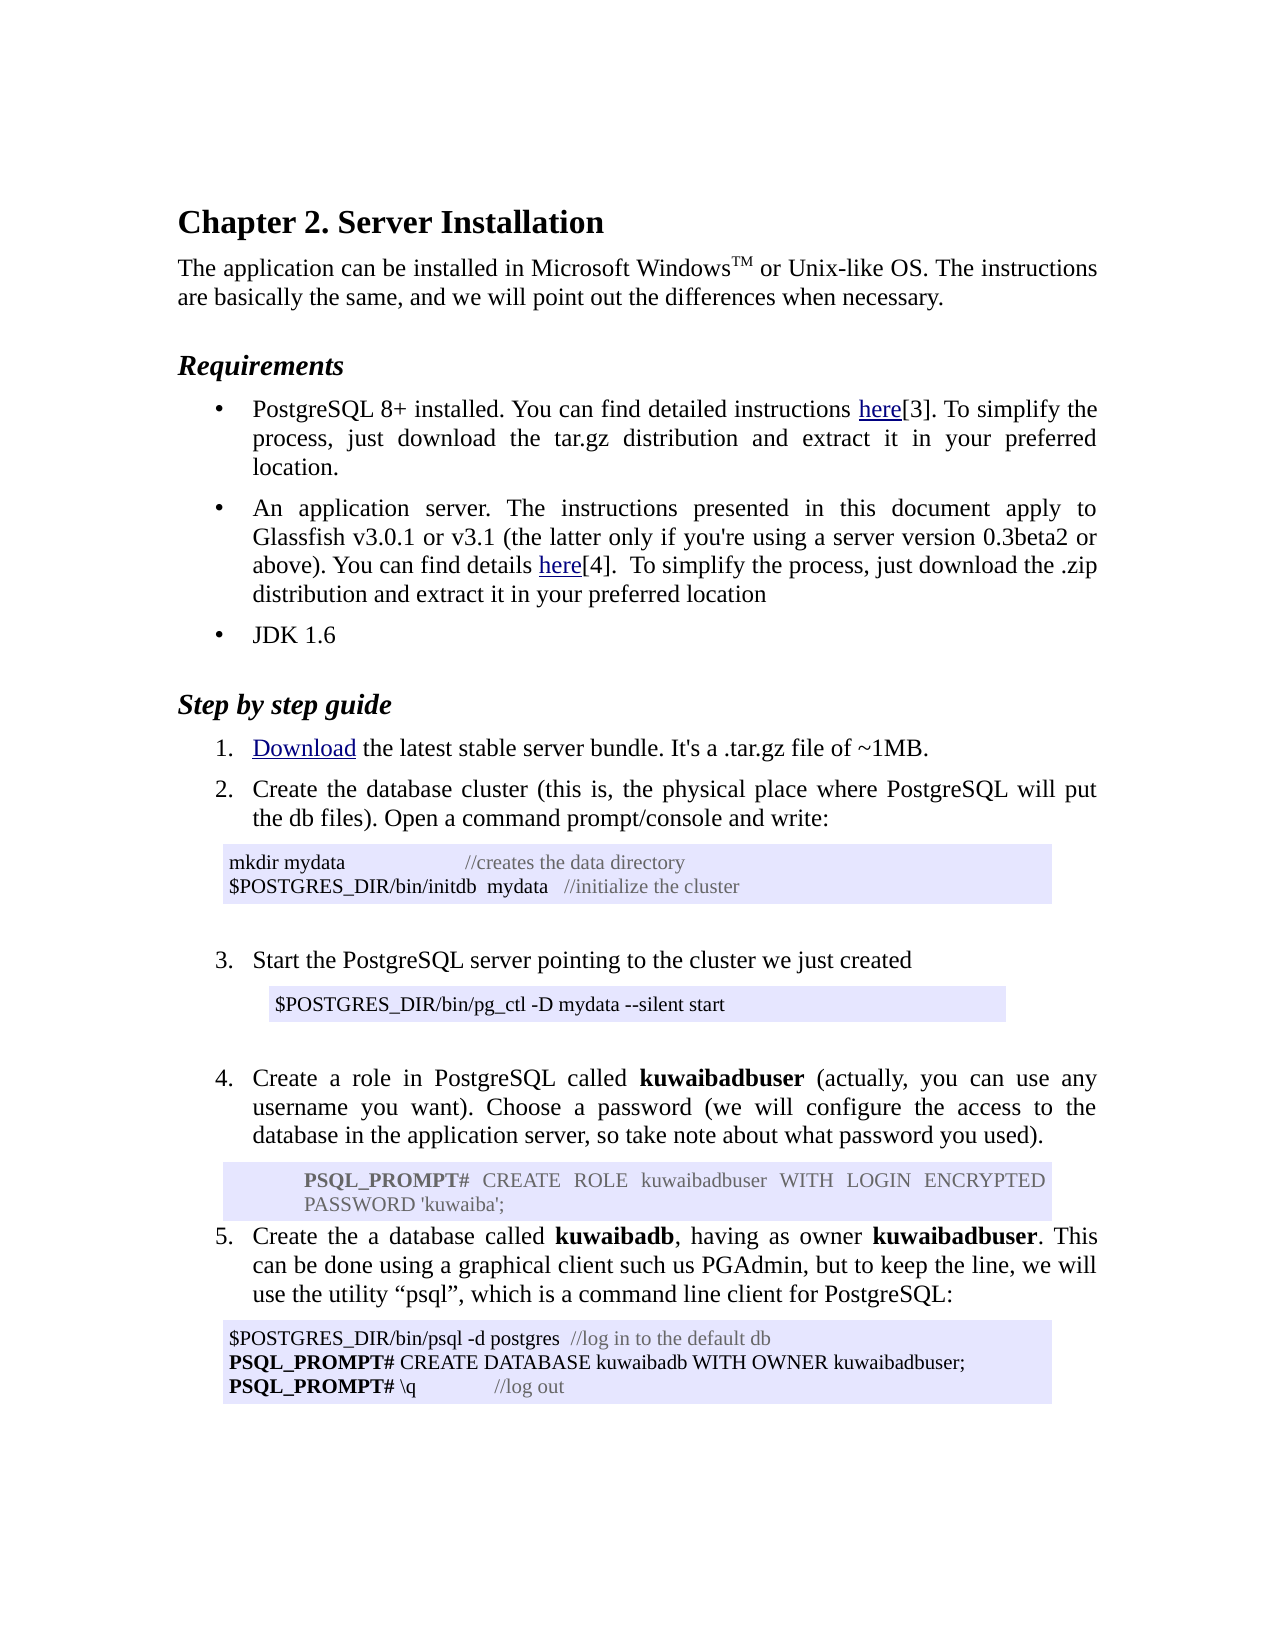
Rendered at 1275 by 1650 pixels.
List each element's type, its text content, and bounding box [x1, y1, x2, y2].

subtitle Chapter 2. Server Installation [177, 202, 1098, 241]
list Create a role in PostgreSQL called kuwaibadbuser (actually, you can use any username you want). Choose a password (we will configure the access to the database in the application server, so take note about what password you used). [215, 1063, 1098, 1149]
subtitle Requirements [177, 348, 1098, 382]
table_header $POSTGRES_DIR/bin/psql -d postgres //log in to the default db PSQL_PROMPT# CREATE DATABASE kuwaibadb WITH OWNER kuwaibadbuser; PSQL_PROMPT# \q //log out [223, 1320, 1052, 1404]
text The application can be installed in Microsoft WindowsTM or Unix-like OS. The instructions are basically the same, and we will point out the differences when necessary. [177, 253, 1098, 311]
list PostgreSQL 8+ installed. You can find detailed instructions here[3]. To simplify the process, just download the tar.gz distribution and extract it in your preferred location. [215, 394, 1098, 481]
list Create the database cluster (this is, the physical place where PostgreSQL will put the db files). Open a command prompt/console and write: [215, 774, 1098, 832]
subtitle Step by step guide [177, 687, 1098, 720]
list JDK 1.6 [215, 621, 1098, 649]
list An application server. The instructions presented in this document apply to Glassfish v3.0.1 or v3.1 (the latter only if you're using a server version 0.3beta2 or above). You can find details here[4]. To simplify the process, just download the .zip distribution and extract it in your preferred location [215, 493, 1098, 608]
table_header PSQL_PROMPT# CREATE ROLE kuwaibadbuser WITH LOGIN ENCRYPTED PASSWORD 'kuwaiba'; [223, 1162, 1052, 1221]
table_header $POSTGRES_DIR/bin/pg_ctl -D mydata --silent start [269, 986, 1006, 1022]
list Create the a database called kuwaibadb, having as owner kuwaibadbuser. This can be done using a graphical client such us PGAdmin, but to keep the line, we will use the utility “psql”, which is a command line client for PostgreSQL: [215, 1221, 1098, 1308]
list Start the PostgreSQL server pointing to the cluster we just created [215, 945, 1098, 974]
table_header mkdir mydata //creates the data directory $POSTGRES_DIR/bin/initdb mydata //initialize the cluster [223, 844, 1052, 904]
list Download the latest stable server bundle. It's a .tar.gz file of ~1MB. [215, 733, 1098, 762]
